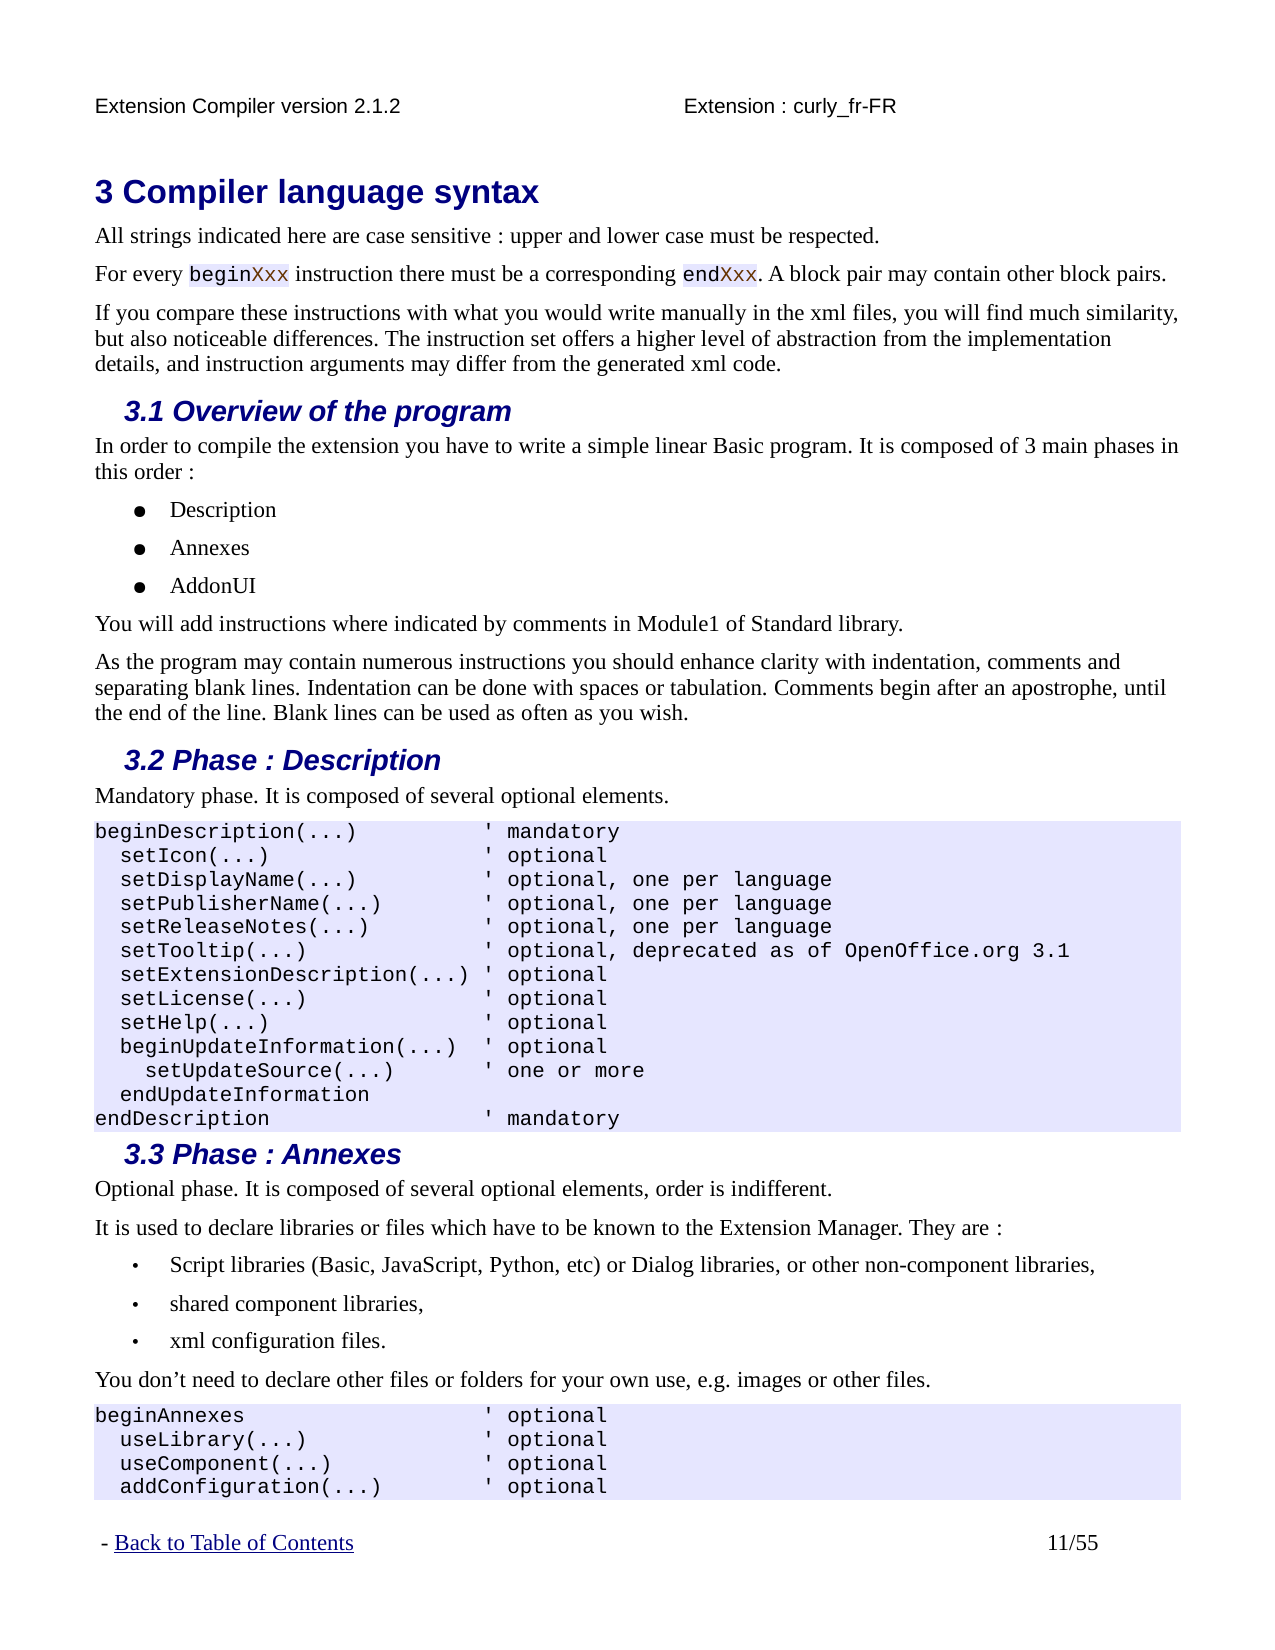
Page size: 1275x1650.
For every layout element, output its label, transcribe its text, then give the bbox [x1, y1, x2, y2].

text In order to compile the extension you have to write a simple linear Basic program. It is composed of 3 main phases in this order : [94, 433, 1181, 484]
text It is used to declare libraries or files which have to be known to the Extension Manager. They are : [94, 1214, 1181, 1240]
text beginDescription(...) ' mandatory [94, 821, 1181, 844]
text You will add instructions where indicated by comments in Module1 of Standard library. [94, 611, 1181, 637]
text setExtensionDescription(...) ' optional [94, 964, 1181, 988]
subtitle Compiler language syntax [94, 172, 1181, 210]
text setLicense(...) ' optional [94, 988, 1181, 1012]
list AddonUI [132, 573, 1181, 598]
text setTooltip(...) ' optional, deprecated as of OpenOffice.org 3.1 [94, 940, 1181, 964]
text setPublisherName(...) ' optional, one per language [94, 892, 1181, 916]
list Script libraries (Basic, JavaScript, Python, etc) or Dialog libraries, or other non-component libraries, [132, 1252, 1181, 1278]
text endUpdateInformation [94, 1084, 1181, 1108]
text endDescription ' mandatory [94, 1108, 1181, 1132]
list xml configuration files. [132, 1328, 1181, 1354]
text You don’t need to declare other files or folders for your own use, e.g. images or other files. [94, 1366, 1181, 1392]
text setIcon(...) ' optional [94, 844, 1181, 868]
text setHelp(...) ' optional [94, 1012, 1181, 1036]
text All strings indicated here are case sensitive : upper and lower case must be respected. [94, 222, 1181, 248]
text setDisplayName(...) ' optional, one per language [94, 868, 1181, 892]
list Annexes [132, 535, 1181, 561]
text Optional phase. It is composed of several optional elements, order is indifferent. [94, 1176, 1181, 1202]
text setUpdateSource(...) ' one or more [94, 1060, 1181, 1084]
text useComponent(...) ' optional [94, 1452, 1181, 1476]
text If you compare these instructions with what you would write manually in the xml files, you will find much similarity, but also noticeable differences. The instruction set offers a higher level of abstraction from the implementation details, and instruction arguments may differ from the generated xml code. [94, 300, 1181, 377]
subtitle Overview of the program [124, 395, 1181, 427]
text setReleaseNotes(...) ' optional, one per language [94, 916, 1181, 940]
text beginAnnexes ' optional [94, 1404, 1181, 1428]
text beginUpdateInformation(...) ' optional [94, 1036, 1181, 1060]
text For every beginXxx instruction there must be a corresponding endXxx. A block pair may contain other block pairs. [94, 261, 1181, 287]
subtitle Phase : Annexes [124, 1138, 1181, 1170]
text As the program may contain numerous instructions you should enhance clarity with indentation, comments and separating blank lines. Indentation can be done with spaces or tabulation. Comments begin after an apostrophe, until the end of the line. Blank lines can be used as often as you wish. [94, 649, 1181, 726]
subtitle Phase : Description [124, 744, 1181, 777]
text useLibrary(...) ' optional [94, 1428, 1181, 1452]
text addConfiguration(...) ' optional [94, 1476, 1181, 1500]
list shared component libraries, [132, 1290, 1181, 1316]
text Mandatory phase. It is composed of several optional elements. [94, 782, 1181, 808]
list Description [132, 497, 1181, 522]
